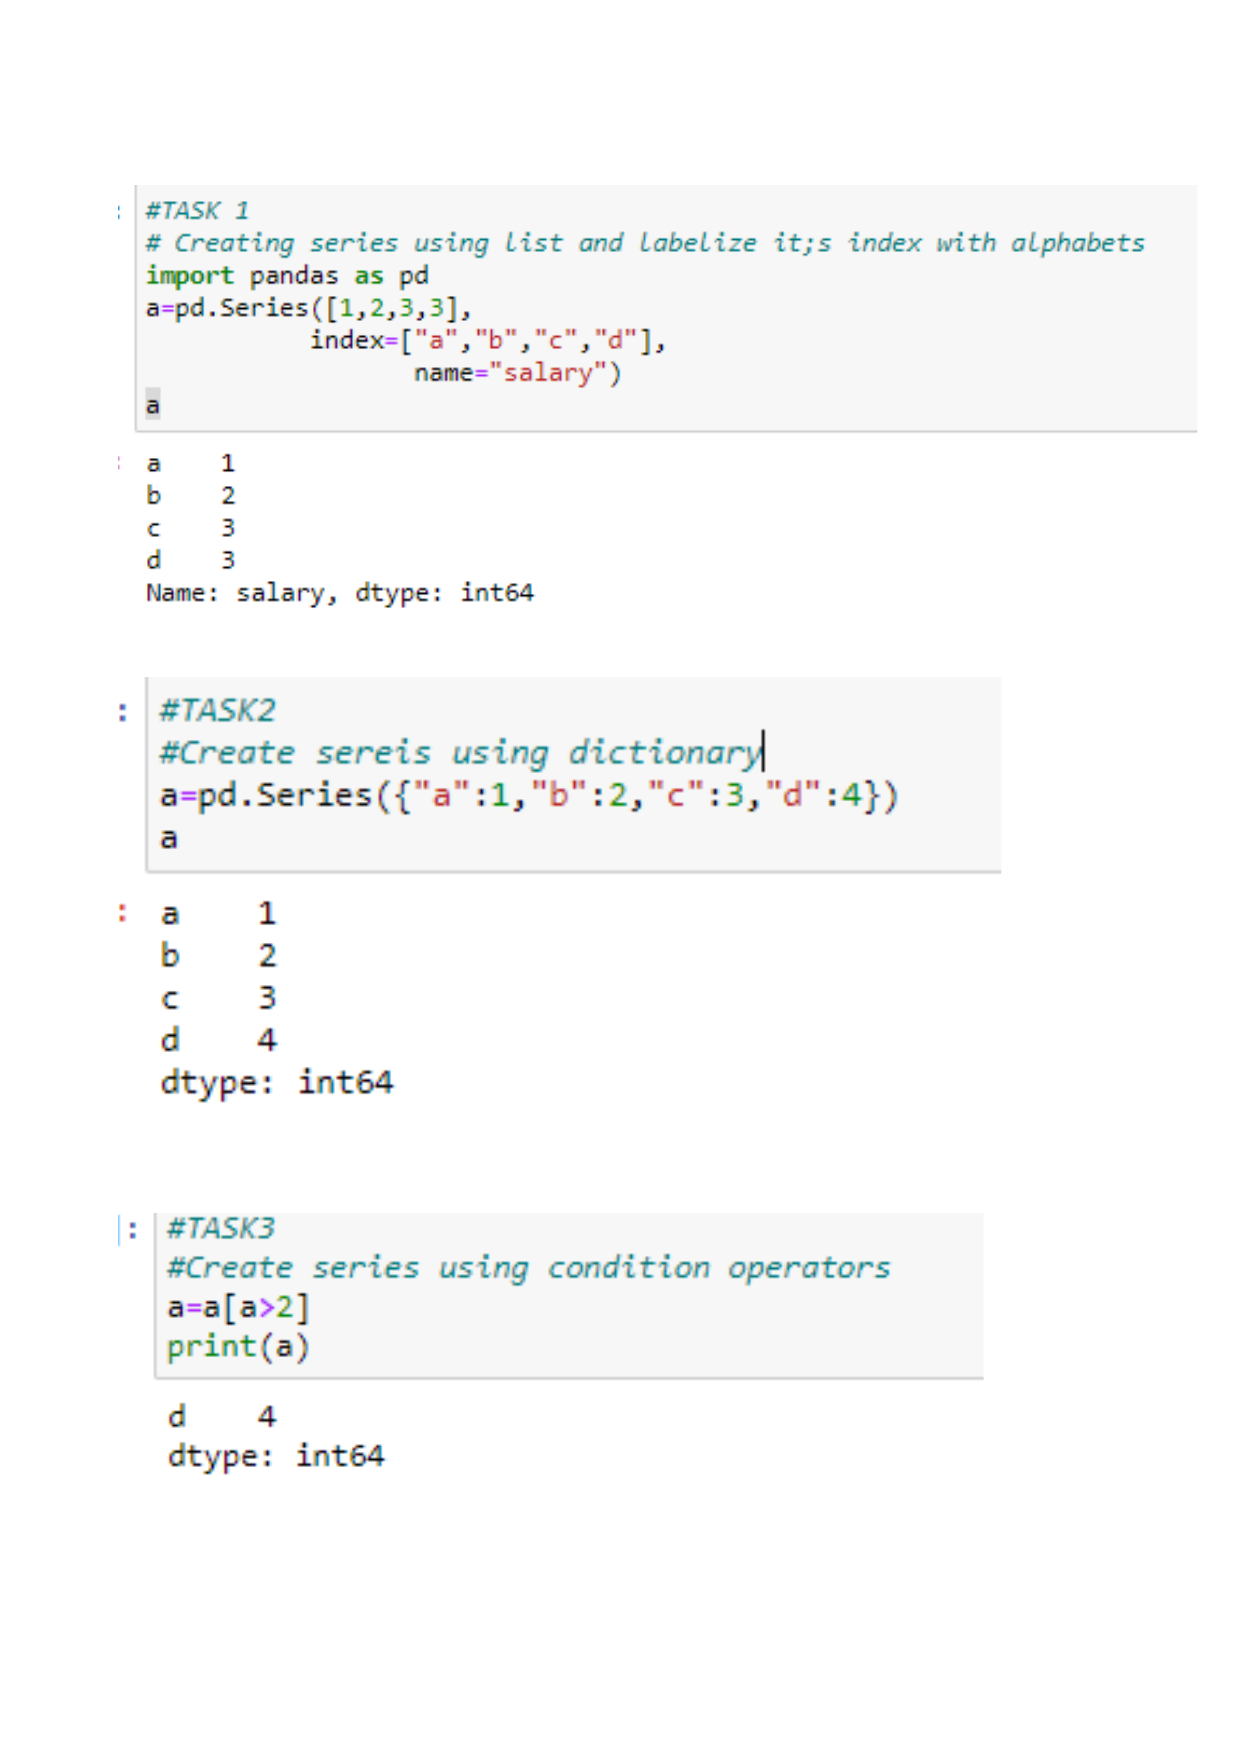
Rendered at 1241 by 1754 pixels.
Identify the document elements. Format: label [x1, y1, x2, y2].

picture [118, 1213, 984, 1514]
picture [118, 677, 1002, 1128]
picture [118, 185, 1198, 621]
